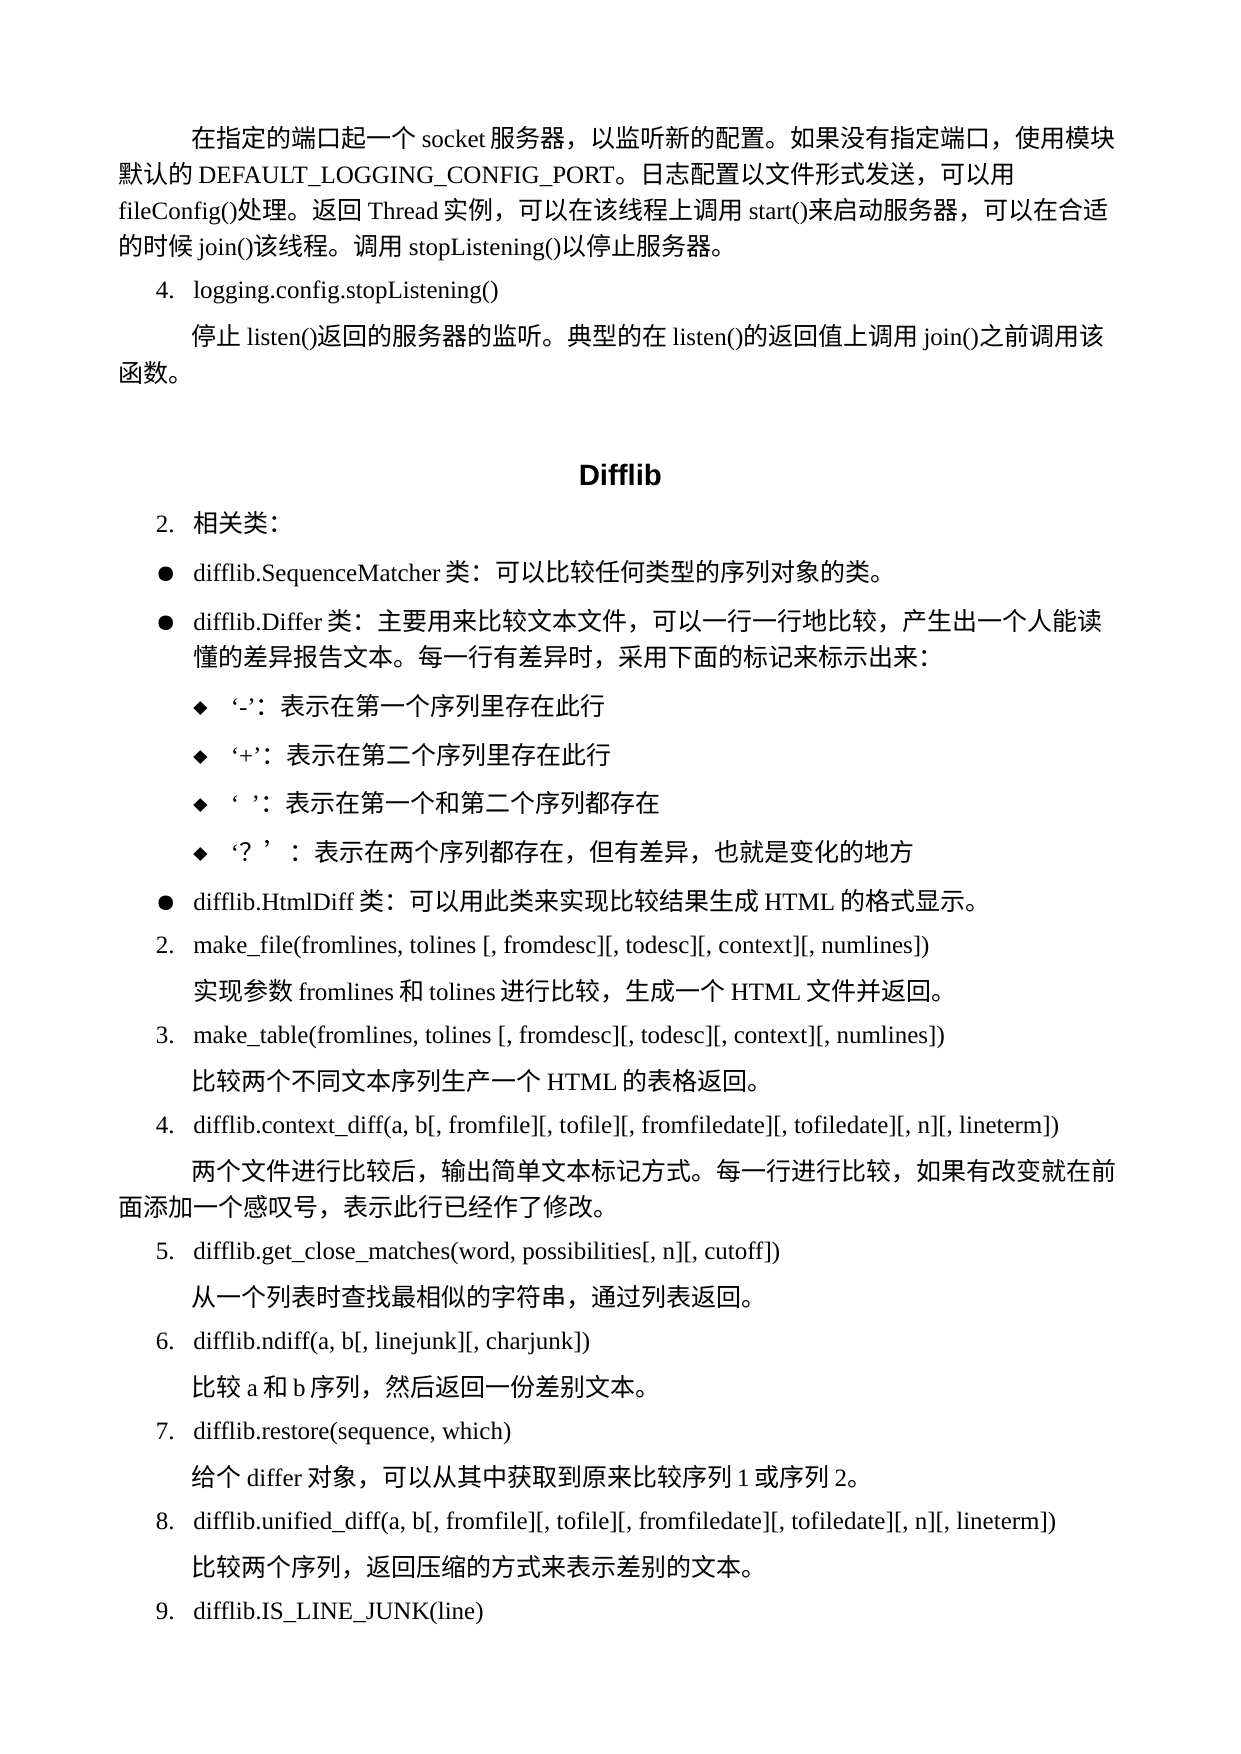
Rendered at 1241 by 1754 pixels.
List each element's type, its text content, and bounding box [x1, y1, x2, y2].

list difflib.IS_LINE_JUNK(line) [156, 1596, 1122, 1625]
list difflib.SequenceMatcher类：可以比较任何类型的序列对象的类。 [156, 553, 1122, 589]
list ‘？’：表示在两个序列都存在，但有差异，也就是变化的地方 [193, 833, 1122, 869]
list logging.config.stopListening() [156, 276, 1122, 304]
list difflib.get_close_matches(word, possibilities[, n][, cutoff]) [156, 1236, 1122, 1265]
list difflib.restore(sequence, which) [156, 1416, 1122, 1445]
text 在指定的端口起一个socket服务器，以监听新的配置。如果没有指定端口，使用模块默认的DEFAULT_LOGGING_CONFIG_PORT。日志配置以文件形式发送，可以用fileConfig()处理。返回Thread实例，可以在该线程上调用start()来启动服务器，可以在合适的时候join()该线程。调用stopListening()以停止服务器。 [118, 118, 1122, 263]
subtitle Difflib [118, 458, 1122, 491]
list difflib.ndiff(a, b[, linejunk][, charjunk]) [156, 1326, 1122, 1355]
list difflib.unified_diff(a, b[, fromfile][, tofile][, fromfiledate][, tofiledate][, n][, lineterm]) [156, 1506, 1122, 1535]
text 从一个列表时查找最相似的字符串，通过列表返回。 [118, 1278, 1122, 1314]
text 两个文件进行比较后，输出简单文本标记方式。每一行进行比较，如果有改变就在前面添加一个感叹号，表示此行已经作了修改。 [118, 1151, 1122, 1224]
list 实现参数fromlines和tolines进行比较，生成一个HTML文件并返回。 [156, 971, 1122, 1008]
list difflib.HtmlDiff类：可以用此类来实现比较结果生成HTML的格式显示。 [156, 881, 1122, 918]
list ‘+’：表示在第二个序列里存在此行 [193, 735, 1122, 771]
text 给个differ对象，可以从其中获取到原来比较序列1或序列2。 [118, 1458, 1122, 1494]
list make_table(fromlines, tolines [, fromdesc][, todesc][, context][, numlines]) [156, 1020, 1122, 1049]
text 比较两个序列，返回压缩的方式来表示差别的文本。 [118, 1548, 1122, 1584]
text 比较a和b序列，然后返回一份差别文本。 [118, 1368, 1122, 1404]
list ‘-’：表示在第一个序列里存在此行 [193, 686, 1122, 723]
text 停止listen()返回的服务器的监听。典型的在listen()的返回值上调用join()之前调用该函数。 [118, 317, 1122, 389]
list ‘ ’：表示在第一个和第二个序列都存在 [193, 784, 1122, 820]
text 比较两个不同文本序列生产一个HTML的表格返回。 [118, 1061, 1122, 1098]
list 相关类： [156, 504, 1122, 540]
list make_file(fromlines, tolines [, fromdesc][, todesc][, context][, numlines]) [156, 930, 1122, 959]
list difflib.Differ类：主要用来比较文本文件，可以一行一行地比较，产生出一个人能读懂的差异报告文本。每一行有差异时，采用下面的标记来标示出来： [156, 601, 1122, 674]
list difflib.context_diff(a, b[, fromfile][, tofile][, fromfiledate][, tofiledate][, n][, lineterm]) [156, 1110, 1122, 1139]
